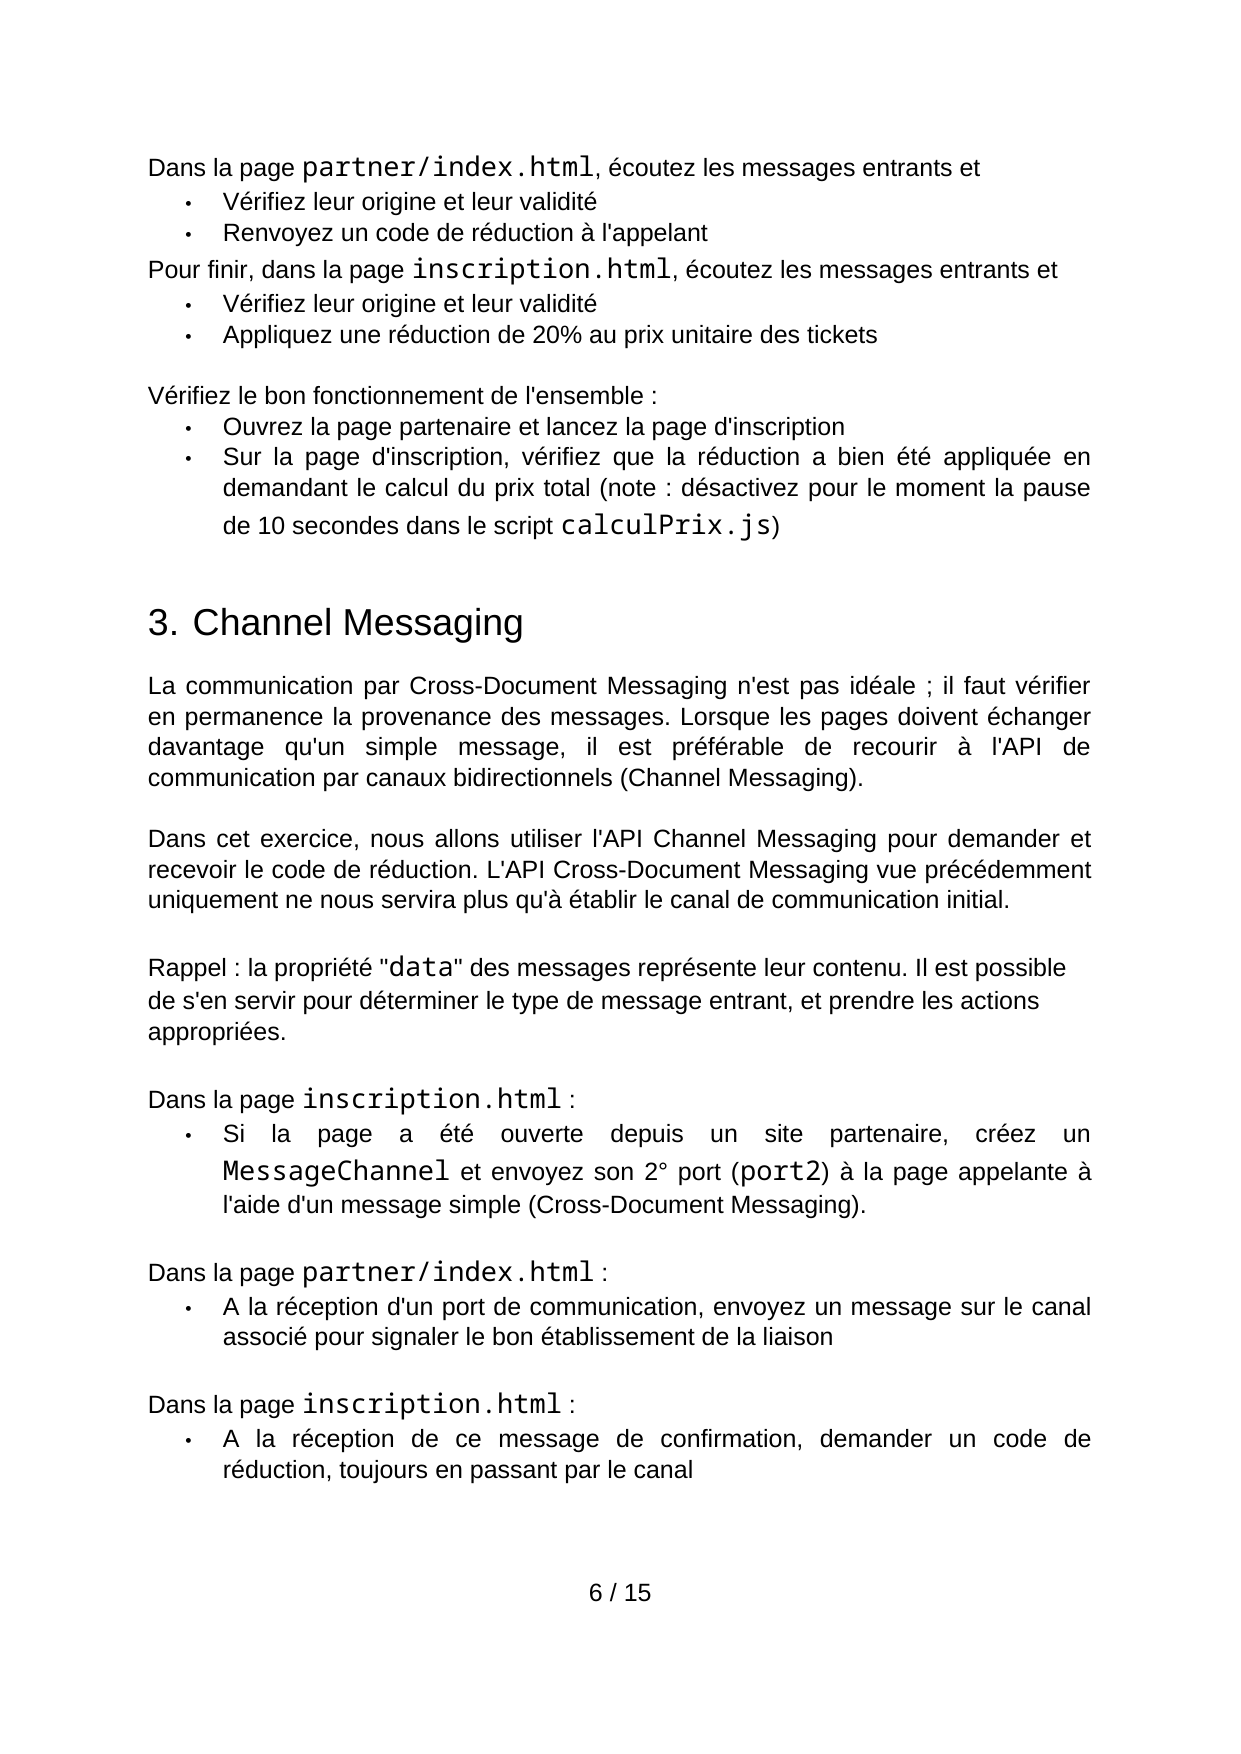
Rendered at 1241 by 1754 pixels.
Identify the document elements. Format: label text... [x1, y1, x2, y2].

list Appliquez une réduction de 20% au prix unitaire des tickets [185, 321, 1092, 348]
text Dans la page inscription.html : [148, 1384, 1092, 1421]
text La communication par Cross-Document Messaging n'est pas idéale ; il faut vérifier en permanence la provenance des messages. Lorsque les pages doivent échanger davantage qu'un simple message, il est préférable de recourir à l'API de communication par canaux bidirectionnels (Channel Messaging). [148, 672, 1092, 792]
list A la réception de ce message de confirmation, demander un code de réduction, toujours en passant par le canal [185, 1425, 1092, 1483]
list Ouvrez la page partenaire et lancez la page d'inscription [185, 412, 1092, 440]
list A la réception d'un port de communication, envoyez un message sur le canal associé pour signaler le bon établissement de la liaison [185, 1292, 1092, 1351]
list Sur la page d'inscription, vérifiez que la réduction a bien été appliquée en demandant le calcul du prix total (note : désactivez pour le moment la pause de 10 secondes dans le script calculPrix.js) [185, 443, 1092, 542]
text Dans la page partner/index.html, écoutez les messages entrants et [148, 148, 1092, 184]
list Renvoyez un code de réduction à l'appelant [185, 219, 1092, 247]
text Dans la page partner/index.html : [148, 1252, 1092, 1289]
list Si la page a été ouverte depuis un site partenaire, créez un MessageChannel et envoyez son 2° port (port2) à la page appelante à l'aide d'un message simple (Cross-Document Messaging). [185, 1119, 1092, 1219]
list Vérifiez leur origine et leur validité [185, 188, 1092, 216]
text Dans la page inscription.html : [148, 1079, 1092, 1116]
text Rappel : la propriété "data" des messages représente leur contenu. Il est possible de s'en servir pour déterminer le type de message entrant, et prendre les actions appropriées. [148, 948, 1092, 1046]
text Vérifiez le bon fonctionnement de l'ensemble : [148, 382, 1092, 410]
text Pour finir, dans la page inscription.html, écoutez les messages entrants et [148, 249, 1092, 286]
subtitle Channel Messaging [148, 601, 1092, 643]
text Dans cet exercice, nous allons utiliser l'API Channel Messaging pour demander et recevoir le code de réduction. L'API Cross-Document Messaging vue précédemment uniquement ne nous servira plus qu'à établir le canal de communication initial. [148, 825, 1092, 914]
list Vérifiez leur origine et leur validité [185, 290, 1092, 318]
